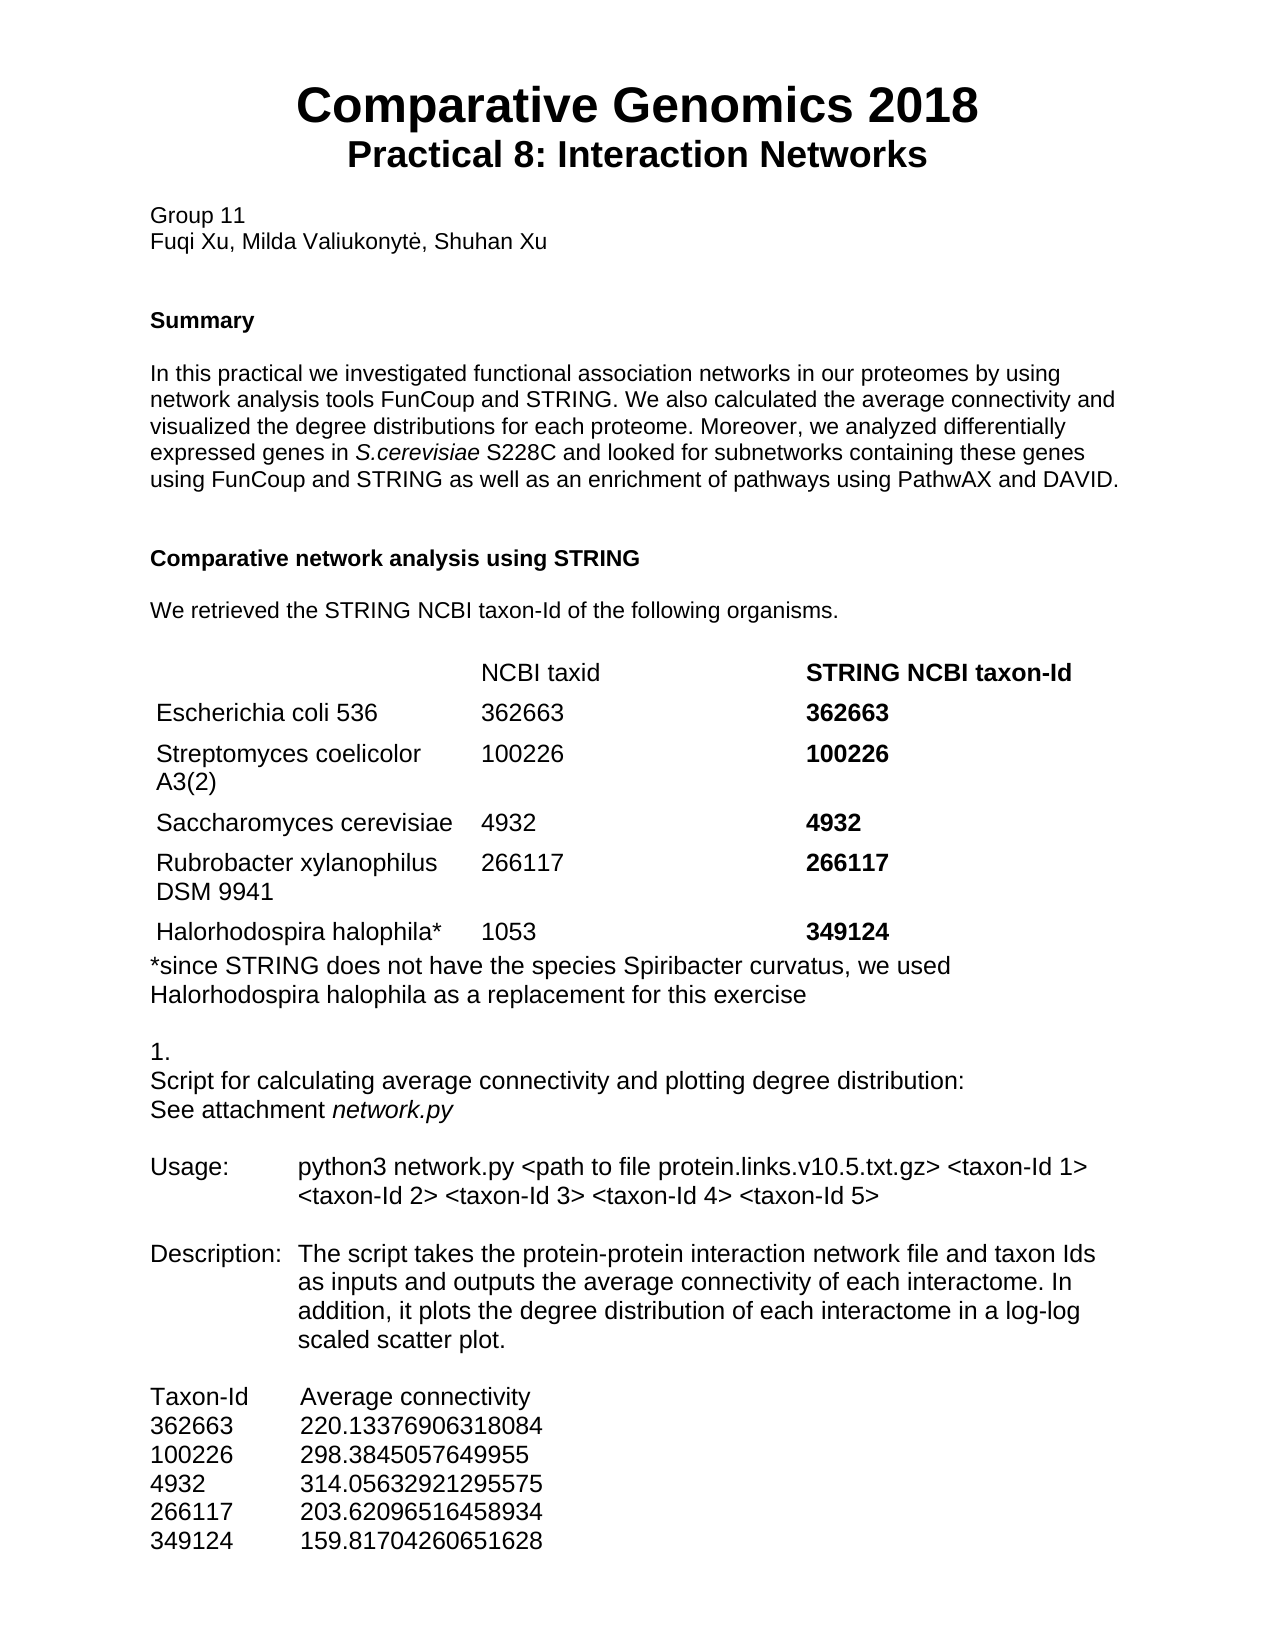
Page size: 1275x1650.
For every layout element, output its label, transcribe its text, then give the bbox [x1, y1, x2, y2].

text Summary [150, 307, 1125, 334]
table_cell Rubrobacter xylanophilus DSM 9941 [150, 842, 475, 911]
table_cell 4932 [800, 802, 1125, 842]
text *since STRING does not have the species Spiribacter curvatus, we used Halorhodospira halophila as a replacement for this exercise [150, 951, 1125, 1009]
table_cell Halorhodospira halophila* [150, 911, 475, 951]
text Usage: python3 network.py <path to file protein.links.v10.5.txt.gz> <taxon-Id 1> <taxon-Id 2> <taxon-Id 3> <taxon-Id 4> <taxon-Id 5> [150, 1152, 1125, 1210]
text 1. [150, 1037, 1125, 1066]
text Comparative network analysis using STRING [150, 544, 1125, 571]
text Group 11 [150, 202, 1125, 228]
table_header STRING NCBI taxon-Id [800, 653, 1125, 693]
text 349124 159.81704260651628 [150, 1526, 1125, 1555]
table_cell 349124 [800, 911, 1125, 951]
table_cell 362663 [475, 693, 800, 733]
table_header [150, 653, 475, 693]
table_cell 4932 [475, 802, 800, 842]
text Comparative Genomics 2018 [150, 75, 1125, 132]
table_cell Streptomyces coelicolor A3(2) [150, 733, 475, 802]
table_cell Escherichia coli 536 [150, 693, 475, 733]
text We retrieved the STRING NCBI taxon-Id of the following organisms. [150, 597, 1125, 624]
text Fuqi Xu, Milda Valiukonytė, Shuhan Xu [150, 228, 1125, 255]
text 362663 220.13376906318084 [150, 1411, 1125, 1440]
table_header NCBI taxid [475, 653, 800, 693]
text In this practical we investigated functional association networks in our proteomes by using network analysis tools FunCoup and STRING. We also calculated the average connectivity and visualized the degree distributions for each proteome. Moreover, we analyzed differentially expressed genes in S.cerevisiae S228C and looked for subnetworks containing these genes using FunCoup and STRING as well as an enrichment of pathways using PathwAX and DAVID. [150, 360, 1125, 492]
text 4932 314.05632921295575 [150, 1469, 1125, 1497]
table_cell 266117 [800, 842, 1125, 911]
table_cell 1053 [475, 911, 800, 951]
text 100226 298.3845057649955 [150, 1440, 1125, 1469]
text Taxon-Id Average connectivity [150, 1382, 1125, 1411]
text 266117 203.62096516458934 [150, 1497, 1125, 1526]
table_cell 100226 [475, 733, 800, 802]
text See attachment network.py [150, 1095, 1125, 1124]
text Practical 8: Interaction Networks [150, 132, 1125, 176]
text Description: The script takes the protein-protein interaction network file and taxon Ids as inputs and outputs the average connectivity of each interactome. In addition, it plots the degree distribution of each interactome in a log-log scaled scatter plot. [150, 1239, 1125, 1354]
table_cell 266117 [475, 842, 800, 911]
text Script for calculating average connectivity and plotting degree distribution: [150, 1066, 1125, 1095]
table_cell 100226 [800, 733, 1125, 802]
table_cell Saccharomyces cerevisiae [150, 802, 475, 842]
table_cell 362663 [800, 693, 1125, 733]
